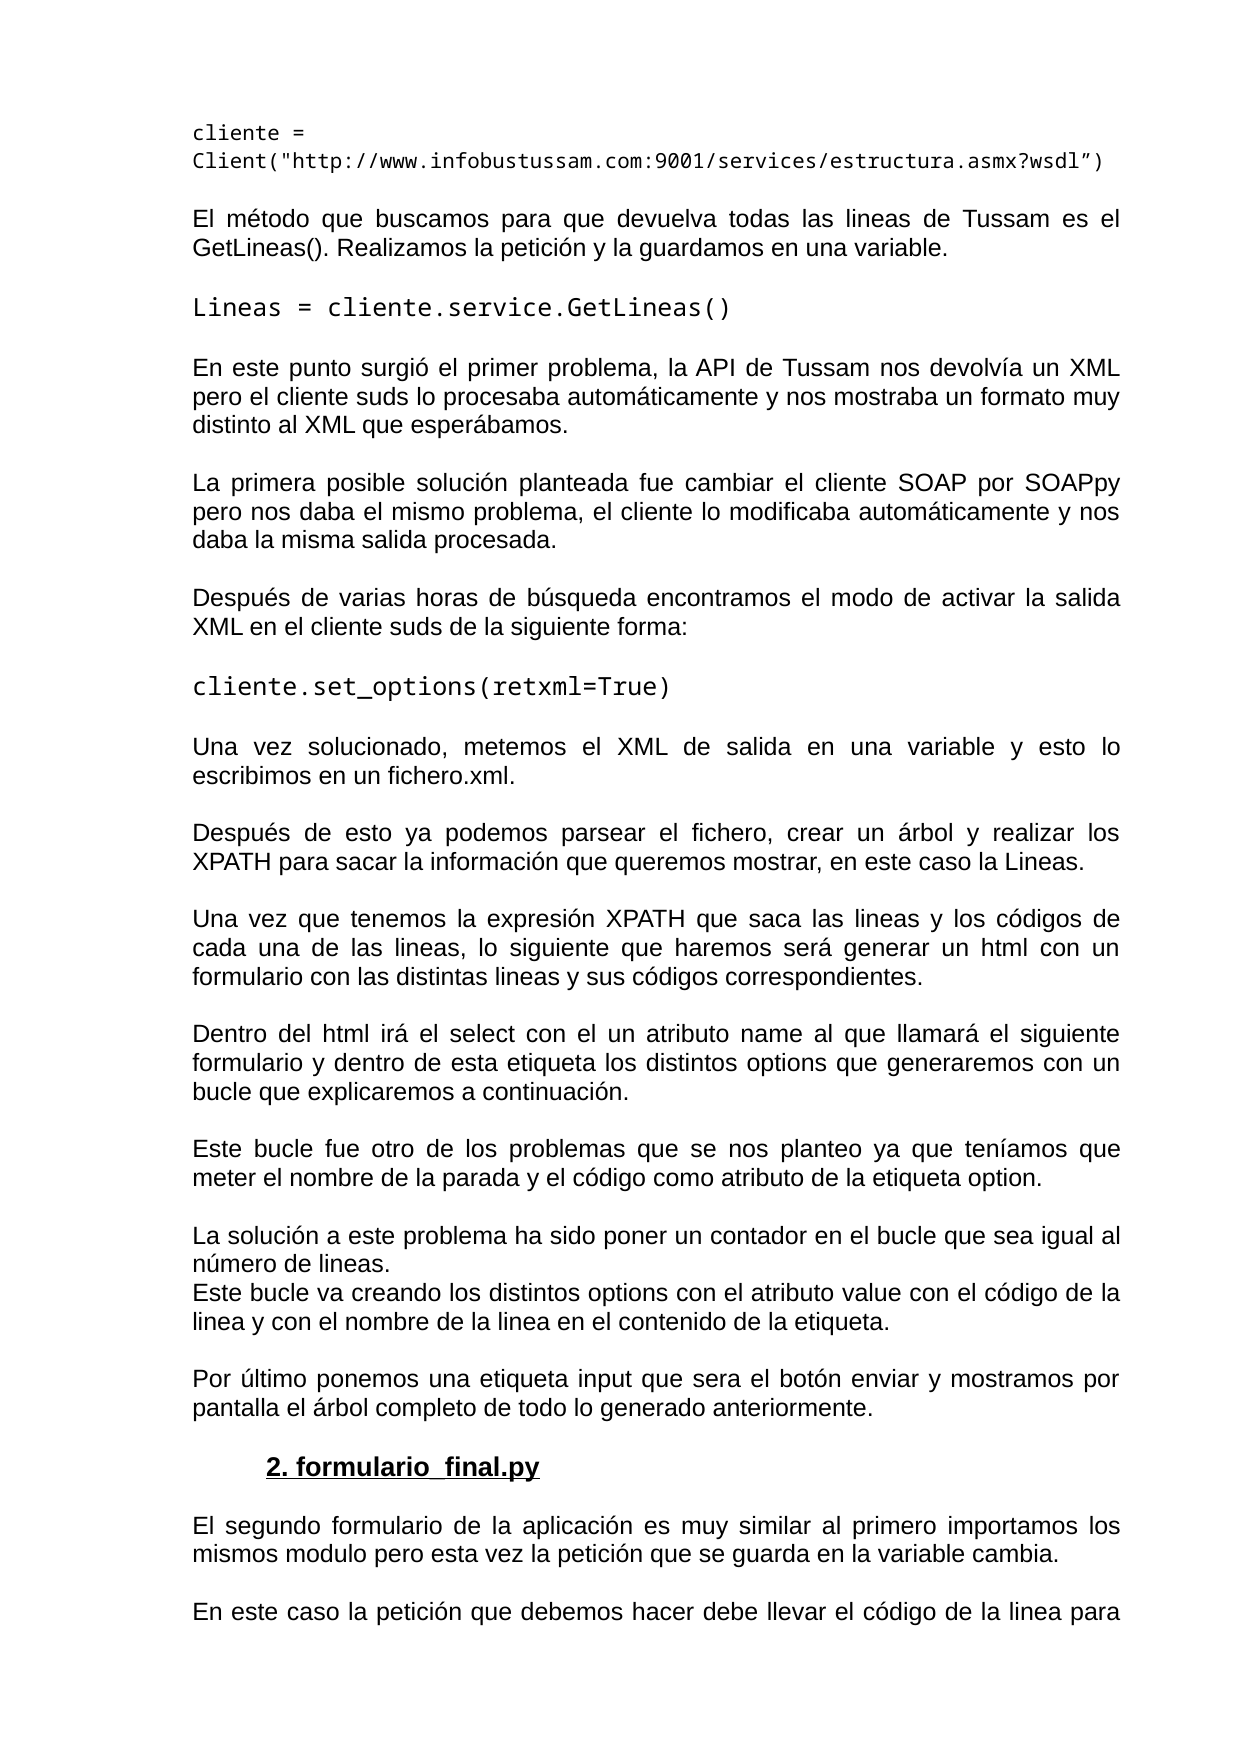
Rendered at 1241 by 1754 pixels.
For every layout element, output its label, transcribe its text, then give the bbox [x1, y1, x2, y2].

text Una vez solucionado, metemos el XML de salida en una variable y esto lo escribimos en un fichero.xml. [192, 732, 1122, 789]
text El segundo formulario de la aplicación es muy similar al primero importamos los mismos modulo pero esta vez la petición que se guarda en la variable cambia. [192, 1511, 1122, 1568]
text En este caso la petición que debemos hacer debe llevar el código de la linea para [192, 1597, 1122, 1626]
text La solución a este problema ha sido poner un contador en el bucle que sea igual al número de lineas. [192, 1221, 1122, 1278]
list 2. formulario_final.py [266, 1451, 1122, 1482]
text cliente = Client("http://www.infobustussam.com:9001/services/estructura.asmx?wsdl”) [192, 118, 1122, 175]
text Una vez que tenemos la expresión XPATH que saca las lineas y los códigos de cada una de las lineas, lo siguiente que haremos será generar un html con un formulario con las distintas lineas y sus códigos correspondientes. [192, 904, 1122, 991]
text Después de esto ya podemos parsear el fichero, crear un árbol y realizar los XPATH para sacar la información que queremos mostrar, en este caso la Lineas. [192, 818, 1122, 876]
text Este bucle fue otro de los problemas que se nos planteo ya que teníamos que meter el nombre de la parada y el código como atributo de la etiqueta option. [192, 1134, 1122, 1192]
text Por último ponemos una etiqueta input que sera el botón enviar y mostramos por pantalla el árbol completo de todo lo generado anteriormente. [192, 1364, 1122, 1422]
text En este punto surgió el primer problema, la API de Tussam nos devolvía un XML pero el cliente suds lo procesaba automáticamente y nos mostraba un formato muy distinto al XML que esperábamos. [192, 353, 1122, 439]
text Después de varias horas de búsqueda encontramos el modo de activar la salida XML en el cliente suds de la siguiente forma: [192, 583, 1122, 640]
text Dentro del html irá el select con el un atributo name al que llamará el siguiente formulario y dentro de esta etiqueta los distintos options que generaremos con un bucle que explicaremos a continuación. [192, 1019, 1122, 1106]
text Este bucle va creando los distintos options con el atributo value con el código de la linea y con el nombre de la linea en el contenido de la etiqueta. [192, 1278, 1122, 1336]
text El método que buscamos para que devuelva todas las lineas de Tussam es el GetLineas(). Realizamos la petición y la guardamos en una variable. [192, 204, 1122, 261]
text La primera posible solución planteada fue cambiar el cliente SOAP por SOAPpy pero nos daba el mismo problema, el cliente lo modificaba automáticamente y nos daba la misma salida procesada. [192, 468, 1122, 554]
text cliente.set_options(retxml=True) [192, 669, 1122, 703]
text Lineas = cliente.service.GetLineas() [192, 290, 1122, 324]
